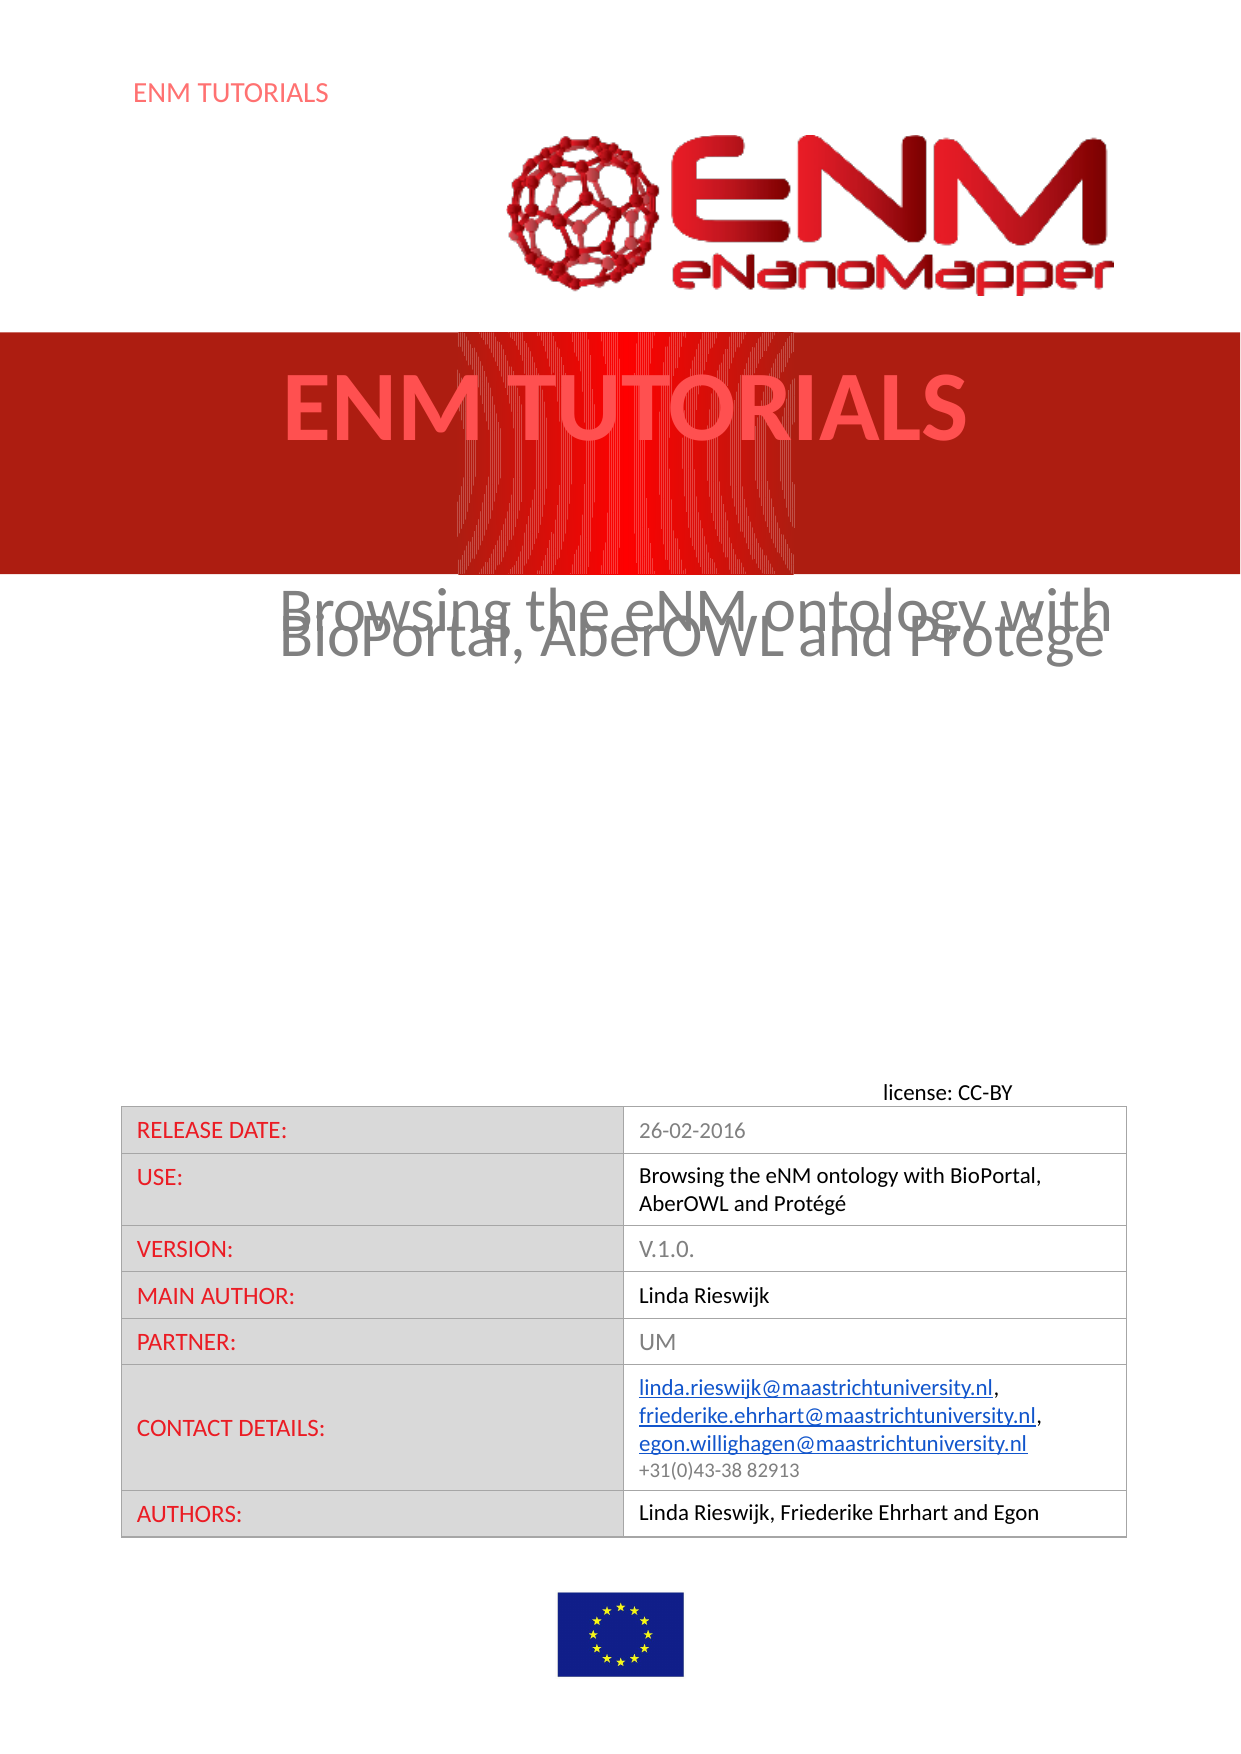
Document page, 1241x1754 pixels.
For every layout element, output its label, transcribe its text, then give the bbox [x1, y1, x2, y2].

table_header RELEASE DATE: [122, 1107, 623, 1153]
table_cell MAIN AUTHOR: [122, 1272, 623, 1318]
table_cell V.1.0. [624, 1226, 1126, 1271]
table_cell UM [624, 1319, 1126, 1364]
table_cell CONTACT DETAILS: [122, 1365, 623, 1490]
table_cell VERSION: [122, 1226, 623, 1271]
table_cell Linda Rieswijk [624, 1272, 1126, 1318]
table_cell Linda Rieswijk, Friederike Ehrhart and Egon [624, 1491, 1126, 1536]
table_cell PARTNER: [122, 1319, 623, 1364]
table_cell linda.rieswijk@maastrichtuniversity.nl, friederike.ehrhart@maastrichtuniversity.nl, egon.willighagen@maastrichtuniversity.nl +31(0)43-38 82913 [624, 1365, 1126, 1490]
text license: CC-BY [133, 1078, 1108, 1106]
picture [555, 1590, 686, 1679]
table_cell Browsing the eNM ontology with BioPortal, AberOWL and Protégé [624, 1154, 1126, 1225]
table_cell AUTHORS: [122, 1491, 623, 1536]
table_header 26-02-2016 [624, 1107, 1126, 1153]
table_cell USE: [122, 1154, 623, 1225]
picture [506, 135, 1114, 296]
